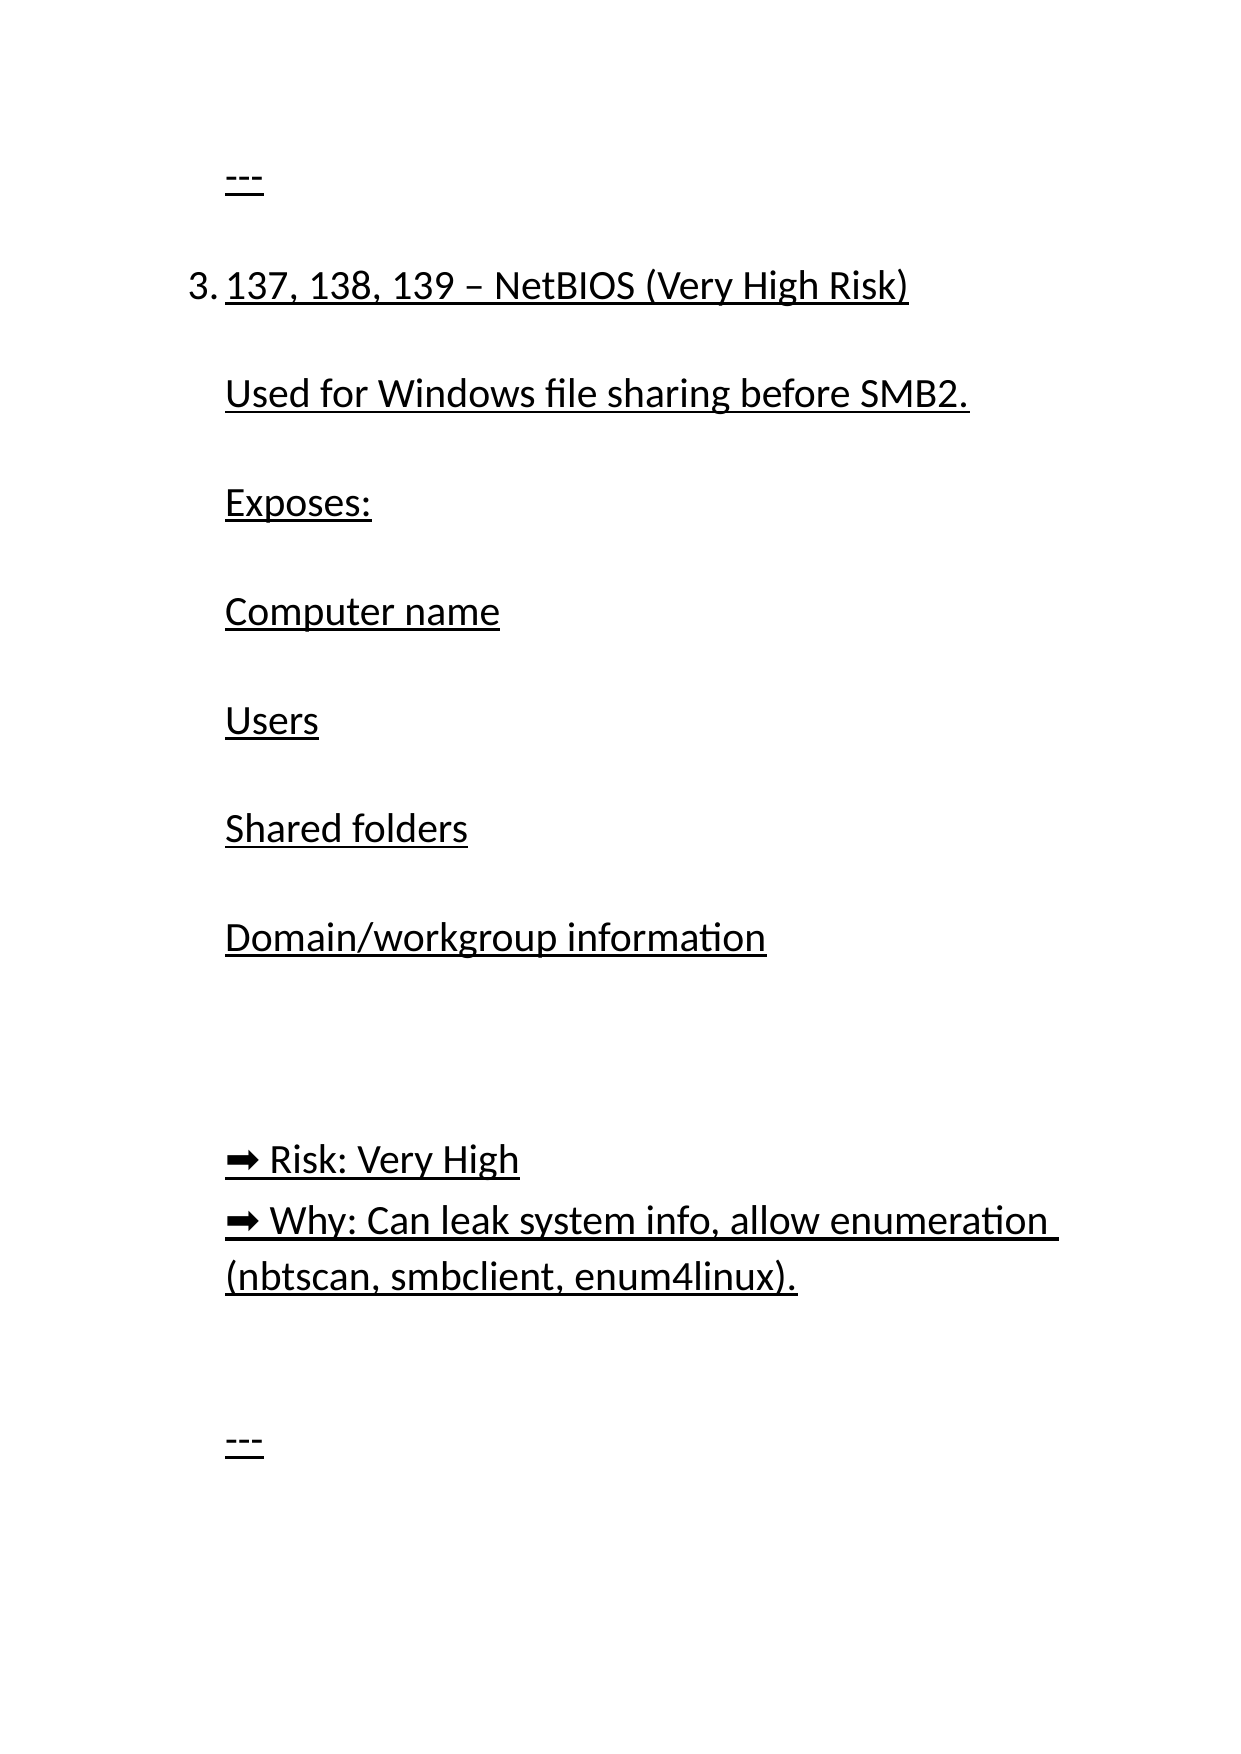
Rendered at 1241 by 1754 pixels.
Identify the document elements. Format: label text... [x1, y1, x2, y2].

list ➡ Why: Can leak system info, allow enumeration (nbtscan, smbclient, enum4linux). [225, 1189, 1090, 1301]
list --- [225, 150, 1090, 201]
list --- [225, 1413, 1090, 1464]
list Domain/workgroup information [225, 911, 1090, 962]
list Exposes: [225, 476, 1090, 527]
list Used for Windows file sharing before SMB2. [225, 367, 1090, 418]
list Users [225, 694, 1090, 744]
list Computer name [225, 585, 1090, 636]
list ➡ Risk: Very High [225, 1129, 1090, 1186]
list 137, 138, 139 – NetBIOS (Very High Risk) [187, 259, 1090, 309]
list Shared folders [225, 802, 1090, 853]
